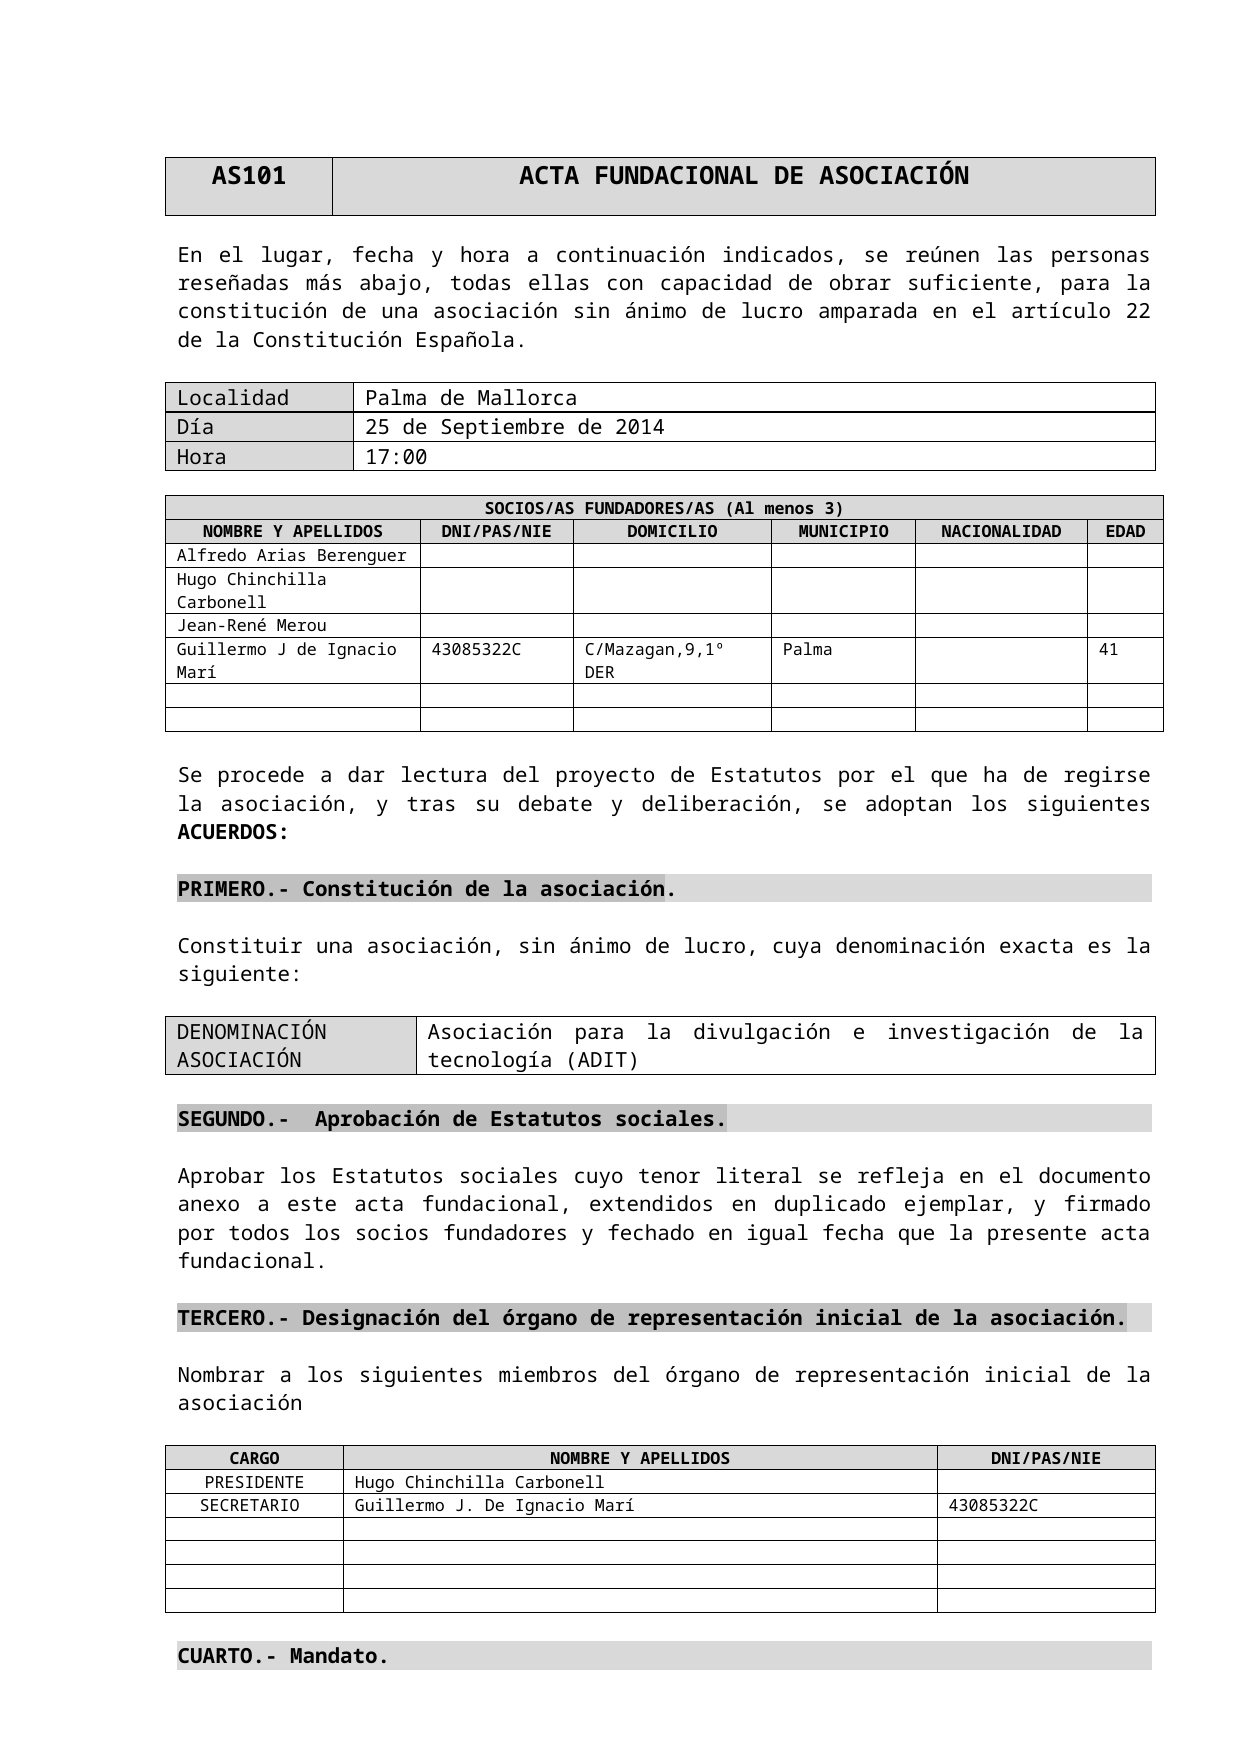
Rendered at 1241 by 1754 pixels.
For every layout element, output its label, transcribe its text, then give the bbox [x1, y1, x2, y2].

table_cell 43085322C [938, 1494, 1155, 1517]
text TERCERO.- Designación del órgano de representación inicial de la asociación. [177, 1303, 1152, 1332]
table_cell [574, 708, 771, 731]
table_cell [574, 544, 771, 567]
table_cell Palma [772, 638, 915, 683]
table_header DNI/PAS/NIE [938, 1446, 1155, 1469]
table_cell [421, 568, 573, 613]
table_header Palma de Mallorca [354, 383, 1155, 411]
table_cell SECRETARIO [166, 1494, 343, 1517]
table_cell [166, 1589, 343, 1612]
table_cell [772, 614, 915, 637]
table_cell [166, 1541, 343, 1564]
text Nombrar a los siguientes miembros del órgano de representación inicial de la asociación [177, 1360, 1152, 1417]
table_cell [938, 1589, 1155, 1612]
table_cell [344, 1518, 937, 1540]
table_cell [344, 1541, 937, 1564]
table_cell [916, 568, 1087, 613]
table_header NOMBRE Y APELLIDOS [344, 1446, 937, 1469]
table_cell Guillermo J de Ignacio Marí [166, 638, 420, 683]
table_cell Hugo Chinchilla Carbonell [344, 1470, 937, 1493]
table_header CARGO [166, 1446, 343, 1469]
table_cell [1088, 614, 1163, 637]
table_header Asociación para la divulgación e investigación de la tecnología (ADIT) [417, 1017, 1155, 1074]
table_header AS101 [166, 158, 332, 215]
table_cell [166, 1518, 343, 1540]
table_cell Guillermo J. De Ignacio Marí [344, 1494, 937, 1517]
table_cell [421, 684, 573, 707]
table_cell [1088, 544, 1163, 567]
text PRIMERO.- Constitución de la asociación. [177, 874, 1152, 902]
text Aprobar los Estatutos sociales cuyo tenor literal se refleja en el documento anexo a este acta fundacional, extendidos en duplicado ejemplar, y firmado por todos los socios fundadores y fechado en igual fecha que la presente acta fundacional. [177, 1161, 1152, 1274]
table_cell 25 de Septiembre de 2014 [354, 413, 1155, 441]
table_cell Hora [166, 442, 353, 470]
text Constituir una asociación, sin ánimo de lucro, cuya denominación exacta es la siguiente: [177, 931, 1152, 988]
table_header SOCIOS/AS FUNDADORES/AS (Al menos 3) [166, 496, 1163, 519]
text SEGUNDO.- Aprobación de Estatutos sociales. [177, 1104, 1152, 1132]
table_cell [1088, 568, 1163, 613]
table_header Localidad [166, 383, 353, 411]
table_cell [166, 708, 420, 731]
text Se procede a dar lectura del proyecto de Estatutos por el que ha de regirse la asociación, y tras su debate y deliberación, se adoptan los siguientes ACUERDOS: [177, 760, 1152, 846]
table_cell [421, 614, 573, 637]
table_cell Jean-René Merou [166, 614, 420, 637]
table_cell [916, 544, 1087, 567]
table_cell [344, 1589, 937, 1612]
text En el lugar, fecha y hora a continuación indicados, se reúnen las personas reseñadas más abajo, todas ellas con capacidad de obrar suficiente, para la constitución de una asociación sin ánimo de lucro amparada en el artículo 22 de la Constitución Española. [177, 240, 1152, 353]
table_cell [421, 708, 573, 731]
table_cell [1088, 684, 1163, 707]
table_cell [574, 684, 771, 707]
table_cell [166, 684, 420, 707]
table_cell DNI/PAS/NIE [421, 520, 573, 543]
table_header DENOMINACIÓN ASOCIACIÓN [166, 1017, 416, 1074]
table_cell 43085322C [421, 638, 573, 683]
table_cell [772, 544, 915, 567]
table_cell [916, 614, 1087, 637]
table_cell [938, 1565, 1155, 1588]
table_cell [916, 638, 1087, 683]
table_cell [1088, 708, 1163, 731]
table_cell NACIONALIDAD [916, 520, 1087, 543]
table_cell [421, 544, 573, 567]
table_cell 41 [1088, 638, 1163, 683]
table_cell 17:00 [354, 442, 1155, 470]
table_cell [916, 708, 1087, 731]
table_cell DOMICILIO [574, 520, 771, 543]
table_cell [916, 684, 1087, 707]
table_cell NOMBRE Y APELLIDOS [166, 520, 420, 543]
table_cell [574, 614, 771, 637]
table_cell [574, 568, 771, 613]
table_cell [166, 1565, 343, 1588]
table_cell [772, 684, 915, 707]
table_cell PRESIDENTE [166, 1470, 343, 1493]
table_cell [772, 708, 915, 731]
table_cell C/Mazagan,9,1º DER [574, 638, 771, 683]
table_cell Día [166, 413, 353, 441]
table_cell [938, 1518, 1155, 1540]
table_header ACTA FUNDACIONAL DE ASOCIACIÓN [333, 158, 1155, 215]
table_cell MUNICIPIO [772, 520, 915, 543]
table_cell Hugo Chinchilla Carbonell [166, 568, 420, 613]
table_cell Alfredo Arias Berenguer [166, 544, 420, 567]
table_cell EDAD [1088, 520, 1163, 543]
table_cell [344, 1565, 937, 1588]
table_cell [938, 1541, 1155, 1564]
text CUARTO.- Mandato. [177, 1641, 1152, 1670]
table_cell [772, 568, 915, 613]
table_cell [938, 1470, 1155, 1493]
